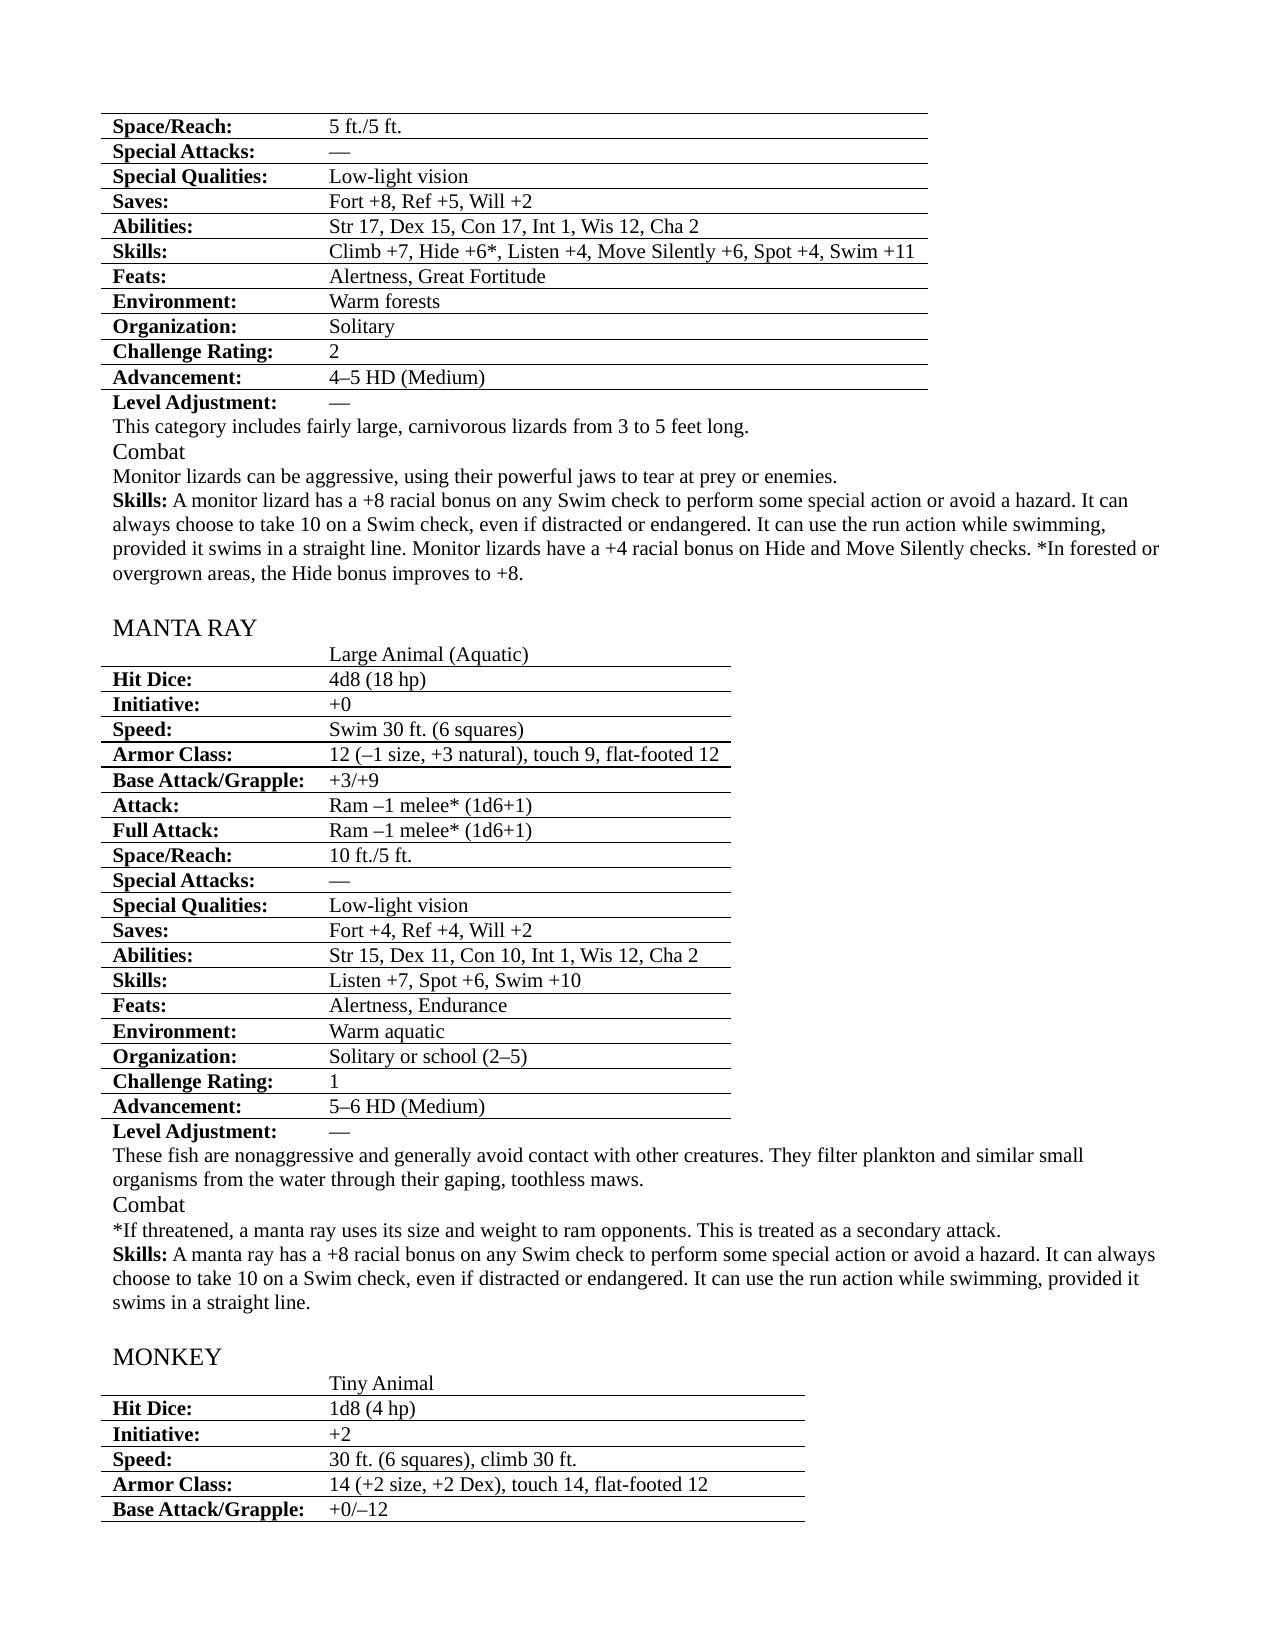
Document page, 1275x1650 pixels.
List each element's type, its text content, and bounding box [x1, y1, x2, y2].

table_cell Ram –1 melee* (1d6+1) [318, 793, 731, 817]
table_cell Warm aquatic [318, 1019, 731, 1043]
table_cell Solitary or school (2–5) [318, 1044, 731, 1068]
table_cell Armor Class: [101, 743, 318, 766]
table_cell 10 ft./5 ft. [318, 843, 731, 867]
text MANTA RAY [112, 613, 1162, 642]
table_cell Armor Class: [101, 1472, 318, 1496]
table_cell — [318, 868, 731, 892]
table_cell Base Attack/Grapple: [101, 1497, 318, 1521]
table_cell Organization: [101, 1044, 318, 1068]
table_cell Alertness, Endurance [318, 994, 731, 1017]
text Skills: A monitor lizard has a +8 racial bonus on any Swim check to perform some special action or avoid a hazard. It can always choose to take 10 on a Swim check, even if distracted or endangered. It can use the run action while swimming, provided it swims in a straight line. Monitor lizards have a +4 racial bonus on Hide and Move Silently checks. *In forested or overgrown areas, the Hide bonus improves to +8. [112, 488, 1162, 584]
text This category includes fairly large, carnivorous lizards from 3 to 5 feet long. [112, 414, 1162, 438]
table_cell Challenge Rating: [101, 1069, 318, 1093]
table_cell Str 15, Dex 11, Con 10, Int 1, Wis 12, Cha 2 [318, 943, 731, 967]
table_cell 2 [318, 340, 927, 363]
table_cell Fort +4, Ref +4, Will +2 [318, 918, 731, 942]
text These fish are nonaggressive and generally avoid contact with other creatures. They filter plankton and similar small organisms from the water through their gaping, toothless maws. [112, 1143, 1162, 1191]
text Monitor lizards can be aggressive, using their powerful jaws to tear at prey or enemies. [112, 464, 1162, 488]
table_cell Level Adjustment: [101, 390, 318, 414]
table_cell Special Attacks: [101, 139, 318, 163]
table_cell Skills: [101, 968, 318, 992]
table_cell Abilities: [101, 214, 318, 238]
table_cell Saves: [101, 918, 318, 942]
table_header Large Animal (Aquatic) [318, 642, 731, 666]
table_cell Environment: [101, 1019, 318, 1043]
table_cell — [318, 390, 927, 414]
table_cell 14 (+2 size, +2 Dex), touch 14, flat-footed 12 [318, 1472, 805, 1496]
table_cell Space/Reach: [101, 843, 318, 867]
table_cell Saves: [101, 189, 318, 213]
table_cell Special Attacks: [101, 868, 318, 892]
text Combat [112, 438, 1162, 464]
table_cell Climb +7, Hide +6*, Listen +4, Move Silently +6, Spot +4, Swim +11 [318, 239, 927, 263]
table_cell 12 (–1 size, +3 natural), touch 9, flat-footed 12 [318, 743, 731, 766]
table_cell Space/Reach: [101, 114, 318, 138]
table_cell +0 [318, 692, 731, 716]
table_header Tiny Animal [318, 1371, 805, 1395]
table_cell Alertness, Great Fortitude [318, 264, 927, 288]
table_cell Environment: [101, 289, 318, 313]
table_cell Level Adjustment: [101, 1119, 318, 1143]
table_cell — [318, 139, 927, 163]
table_cell Listen +7, Spot +6, Swim +10 [318, 968, 731, 992]
table_cell Full Attack: [101, 818, 318, 842]
table_header [101, 642, 318, 666]
table_cell Attack: [101, 793, 318, 817]
table_cell 4d8 (18 hp) [318, 667, 731, 691]
table_cell Low-light vision [318, 164, 927, 188]
table_cell Feats: [101, 994, 318, 1017]
table_cell +0/–12 [318, 1497, 805, 1521]
table_cell 1 [318, 1069, 731, 1093]
table_cell Organization: [101, 314, 318, 338]
table_cell 1d8 (4 hp) [318, 1396, 805, 1420]
table_cell Advancement: [101, 1094, 318, 1118]
table_cell Swim 30 ft. (6 squares) [318, 717, 731, 741]
table_cell Skills: [101, 239, 318, 263]
table_cell 4–5 HD (Medium) [318, 365, 927, 389]
table_cell +2 [318, 1421, 805, 1446]
table_cell Advancement: [101, 365, 318, 389]
table_cell Hit Dice: [101, 667, 318, 691]
table_cell Ram –1 melee* (1d6+1) [318, 818, 731, 842]
table_cell Challenge Rating: [101, 340, 318, 363]
table_cell Warm forests [318, 289, 927, 313]
table_cell Str 17, Dex 15, Con 17, Int 1, Wis 12, Cha 2 [318, 214, 927, 238]
table_cell Low-light vision [318, 893, 731, 917]
table_cell 30 ft. (6 squares), climb 30 ft. [318, 1447, 805, 1471]
table_header [101, 1371, 318, 1395]
table_cell Base Attack/Grapple: [101, 768, 318, 792]
table_cell Hit Dice: [101, 1396, 318, 1420]
table_cell Speed: [101, 717, 318, 741]
text Skills: A manta ray has a +8 racial bonus on any Swim check to perform some special action or avoid a hazard. It can always choose to take 10 on a Swim check, even if distracted or endangered. It can use the run action while swimming, provided it swims in a straight line. [112, 1242, 1162, 1314]
table_cell Special Qualities: [101, 164, 318, 188]
table_cell +3/+9 [318, 768, 731, 792]
table_cell Solitary [318, 314, 927, 338]
table_cell Fort +8, Ref +5, Will +2 [318, 189, 927, 213]
text *If threatened, a manta ray uses its size and weight to ram opponents. This is treated as a secondary attack. [112, 1217, 1162, 1242]
table_cell — [318, 1119, 731, 1143]
table_cell 5–6 HD (Medium) [318, 1094, 731, 1118]
table_cell Feats: [101, 264, 318, 288]
table_cell Initiative: [101, 692, 318, 716]
table_cell Abilities: [101, 943, 318, 967]
table_cell Special Qualities: [101, 893, 318, 917]
text MONKEY [112, 1342, 1162, 1371]
table_cell Initiative: [101, 1421, 318, 1446]
text Combat [112, 1191, 1162, 1217]
table_cell Speed: [101, 1447, 318, 1471]
table_cell 5 ft./5 ft. [318, 114, 927, 138]
